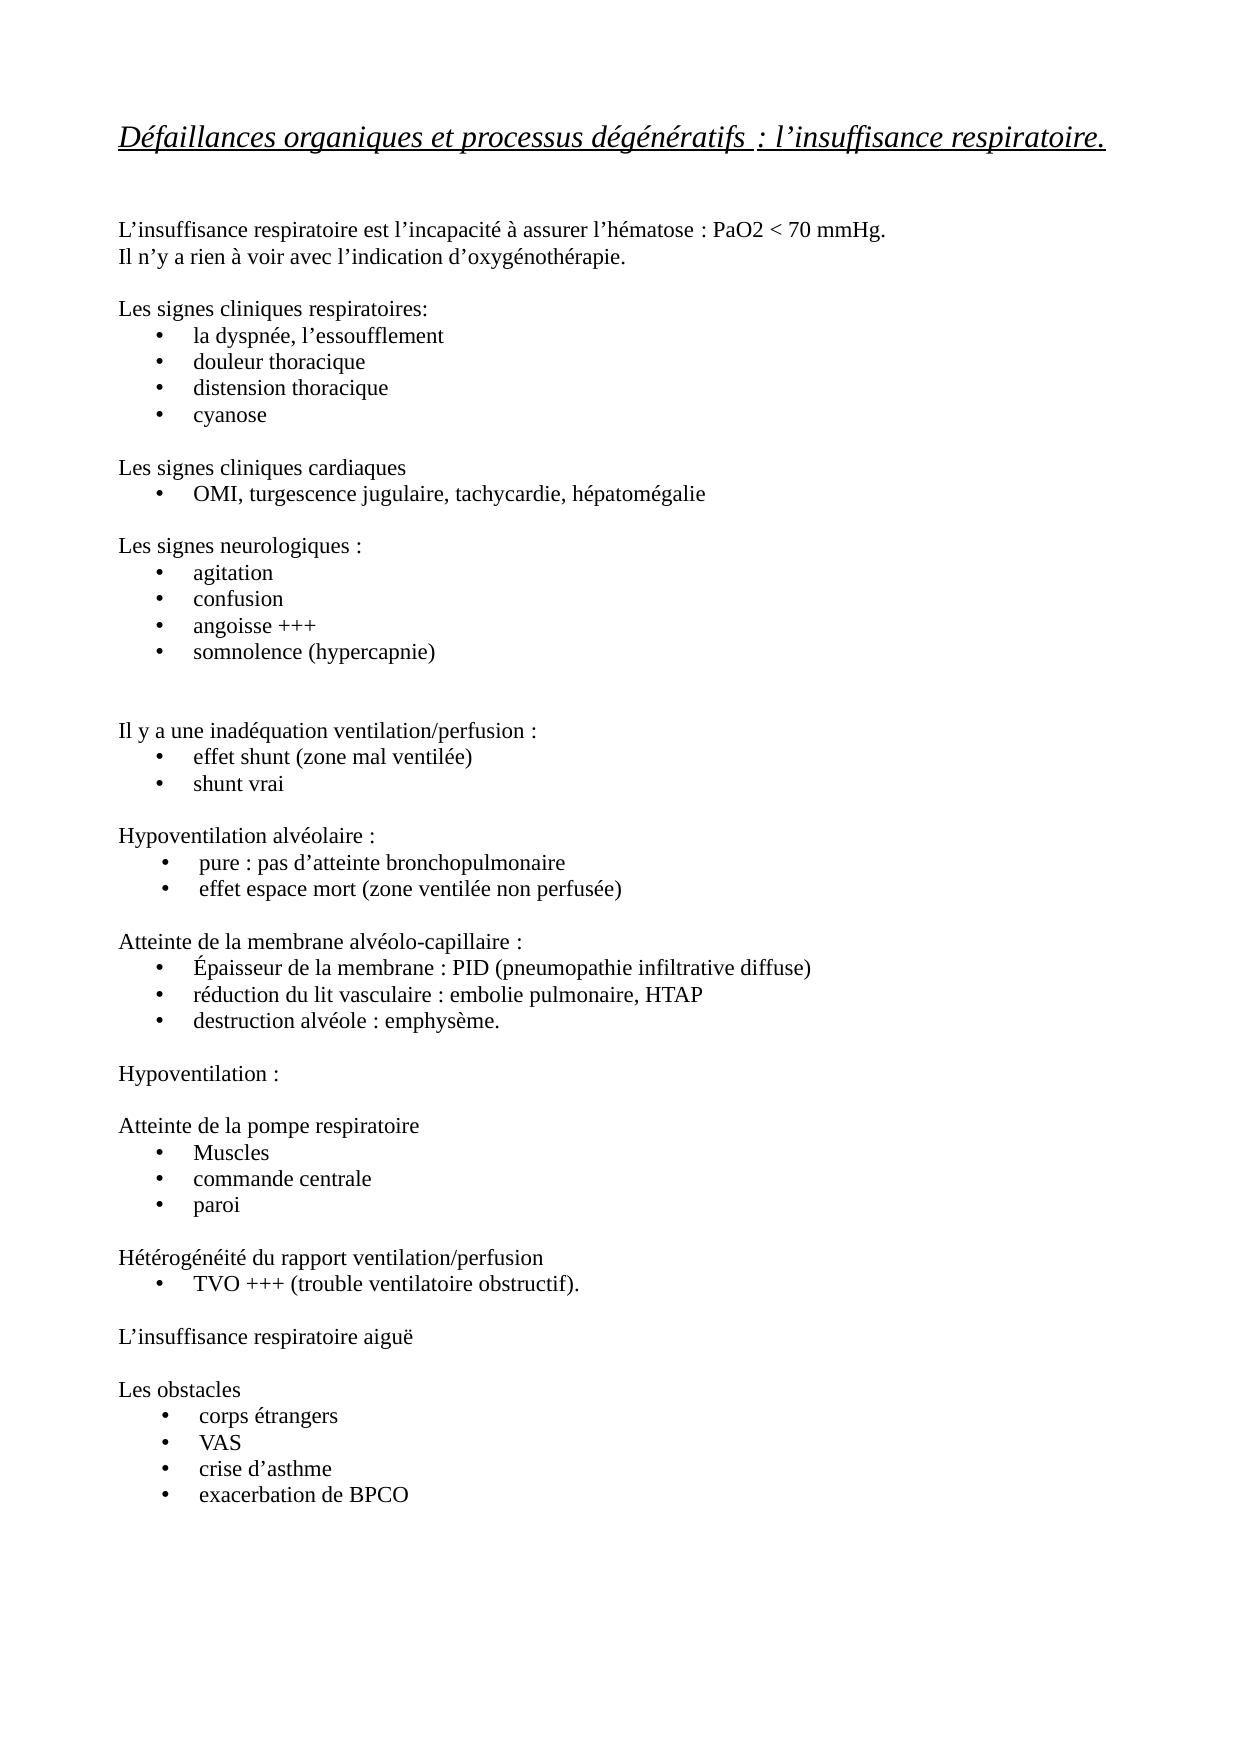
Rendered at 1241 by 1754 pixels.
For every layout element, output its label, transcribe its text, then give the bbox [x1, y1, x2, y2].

list douleur thoracique [156, 348, 1122, 374]
list effet shunt (zone mal ventilée) [156, 743, 1122, 770]
text Hypoventilation : [118, 1060, 1122, 1086]
text Les signes neurologiques : [118, 533, 1122, 559]
list Muscles [156, 1139, 1122, 1165]
list commande centrale [156, 1165, 1122, 1191]
list destruction alvéole : emphysème. [156, 1007, 1122, 1033]
text Atteinte de la membrane alvéolo-capillaire : [118, 928, 1122, 954]
list la dyspnée, l’essoufflement [156, 322, 1122, 348]
list confusion [156, 585, 1122, 612]
list angoisse +++ [156, 612, 1122, 638]
list pure : pas d’atteinte bronchopulmonaire [161, 849, 1122, 875]
text Les signes cliniques cardiaques [118, 453, 1122, 480]
text L’insuffisance respiratoire est l’incapacité à assurer l’hématose : PaO2 < 70 mmHg. [118, 216, 1122, 243]
list paroi [156, 1191, 1122, 1218]
list cyanose [156, 401, 1122, 427]
list somnolence (hypercapnie) [156, 638, 1122, 664]
text Hypoventilation alvéolaire : [118, 822, 1122, 849]
text L’insuffisance respiratoire aiguë [118, 1323, 1122, 1349]
list agitation [156, 559, 1122, 585]
list VAS [161, 1429, 1122, 1455]
text Il y a une inadéquation ventilation/perfusion : [118, 717, 1122, 743]
text Il n’y a rien à voir avec l’indication d’oxygénothérapie. [118, 243, 1122, 269]
text Atteinte de la pompe respiratoire [118, 1112, 1122, 1139]
list crise d’asthme [161, 1455, 1122, 1481]
list corps étrangers [161, 1402, 1122, 1429]
list shunt vrai [156, 770, 1122, 796]
list réduction du lit vasculaire : embolie pulmonaire, HTAP [156, 981, 1122, 1007]
text Les obstacles [118, 1376, 1122, 1402]
list distension thoracique [156, 374, 1122, 401]
list OMI, turgescence jugulaire, tachycardie, hépatomégalie [156, 480, 1122, 506]
list exacerbation de BPCO [161, 1481, 1122, 1508]
text Hétérogénéité du rapport ventilation/perfusion [118, 1244, 1122, 1271]
list TVO +++ (trouble ventilatoire obstructif). [156, 1271, 1122, 1297]
list effet espace mort (zone ventilée non perfusée) [161, 875, 1122, 902]
list Épaisseur de la membrane : PID (pneumopathie infiltrative diffuse) [156, 954, 1122, 981]
text Défaillances organiques et processus dégénératifs : l’insuffisance respiratoire. [118, 118, 1122, 154]
text Les signes cliniques respiratoires: [118, 295, 1122, 322]
